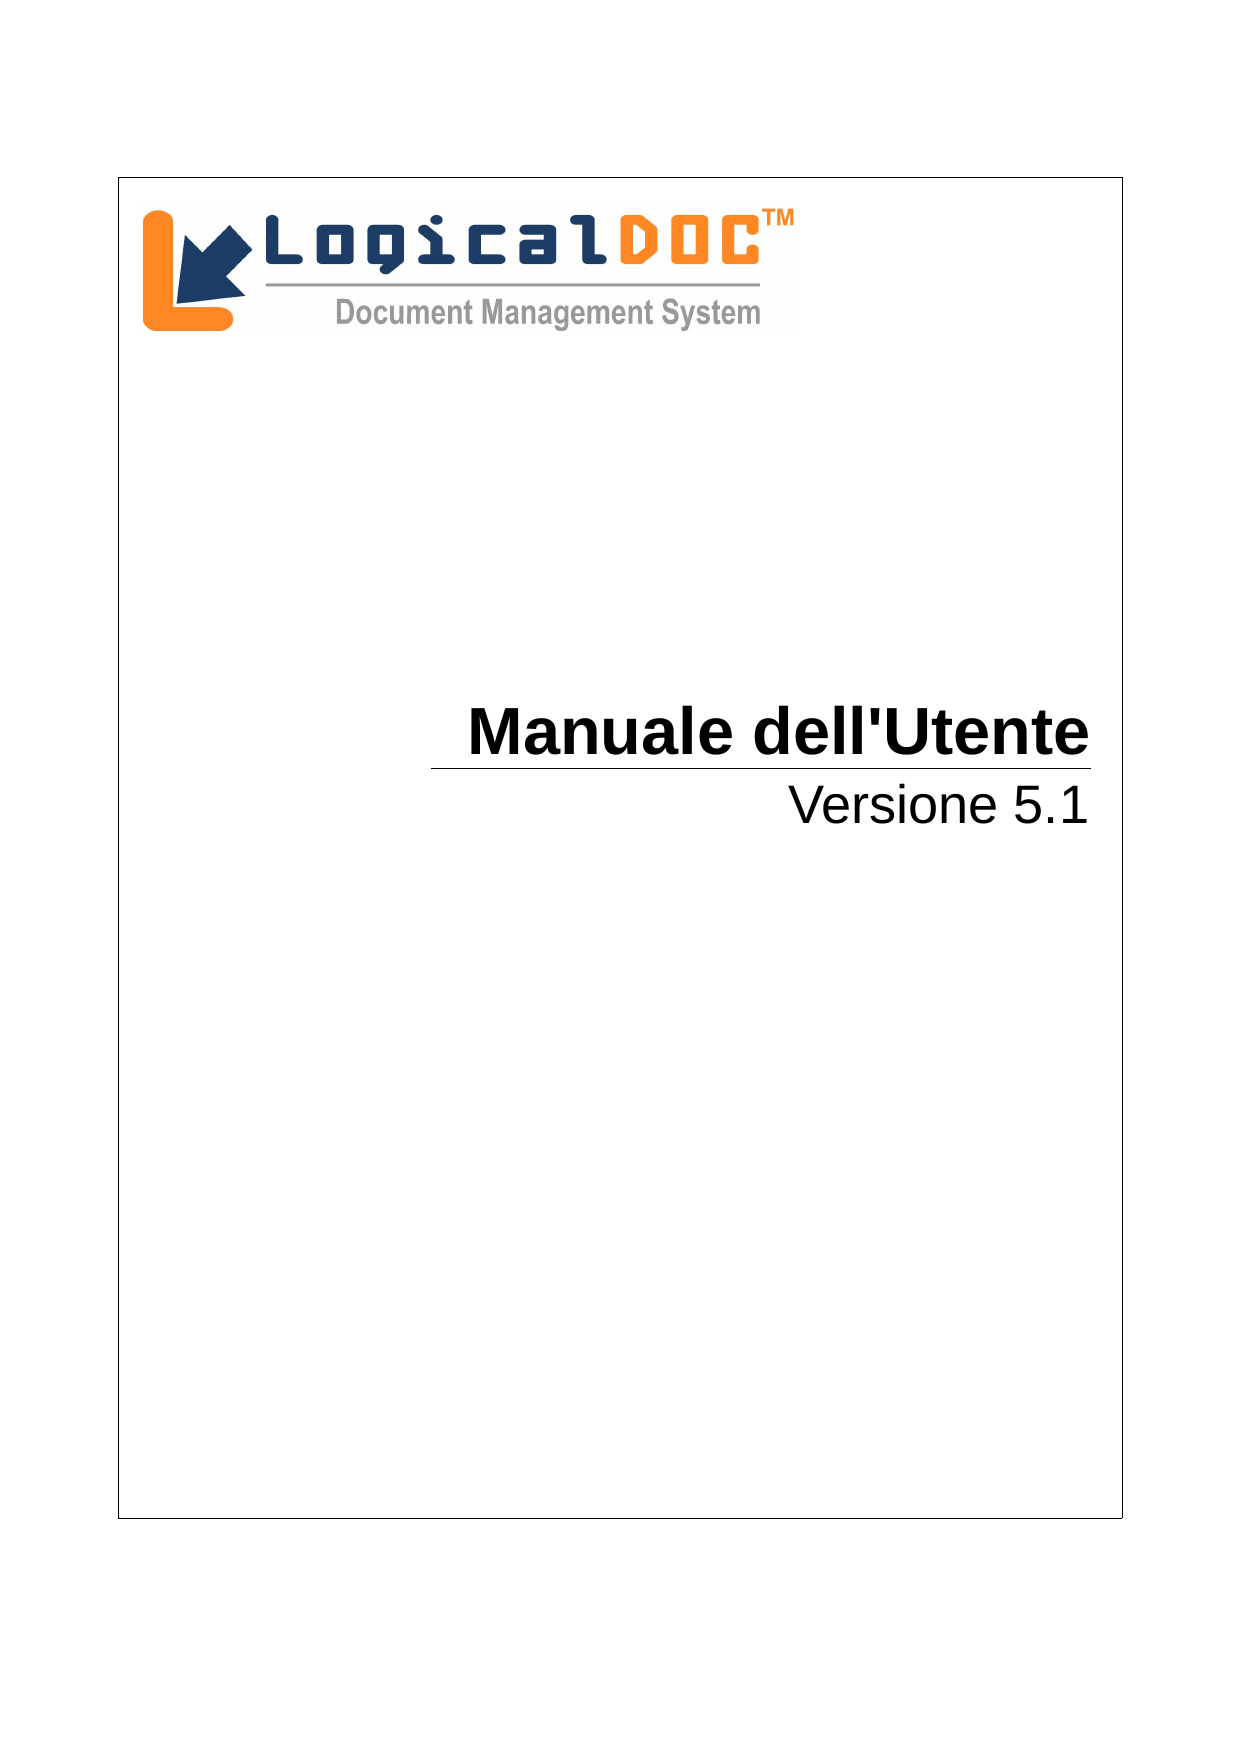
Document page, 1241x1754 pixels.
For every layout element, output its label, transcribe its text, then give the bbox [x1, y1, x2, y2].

picture [143, 202, 797, 331]
title Manuale dell'Utente [431, 694, 1091, 768]
text Versione 5.1 [122, 774, 1089, 835]
